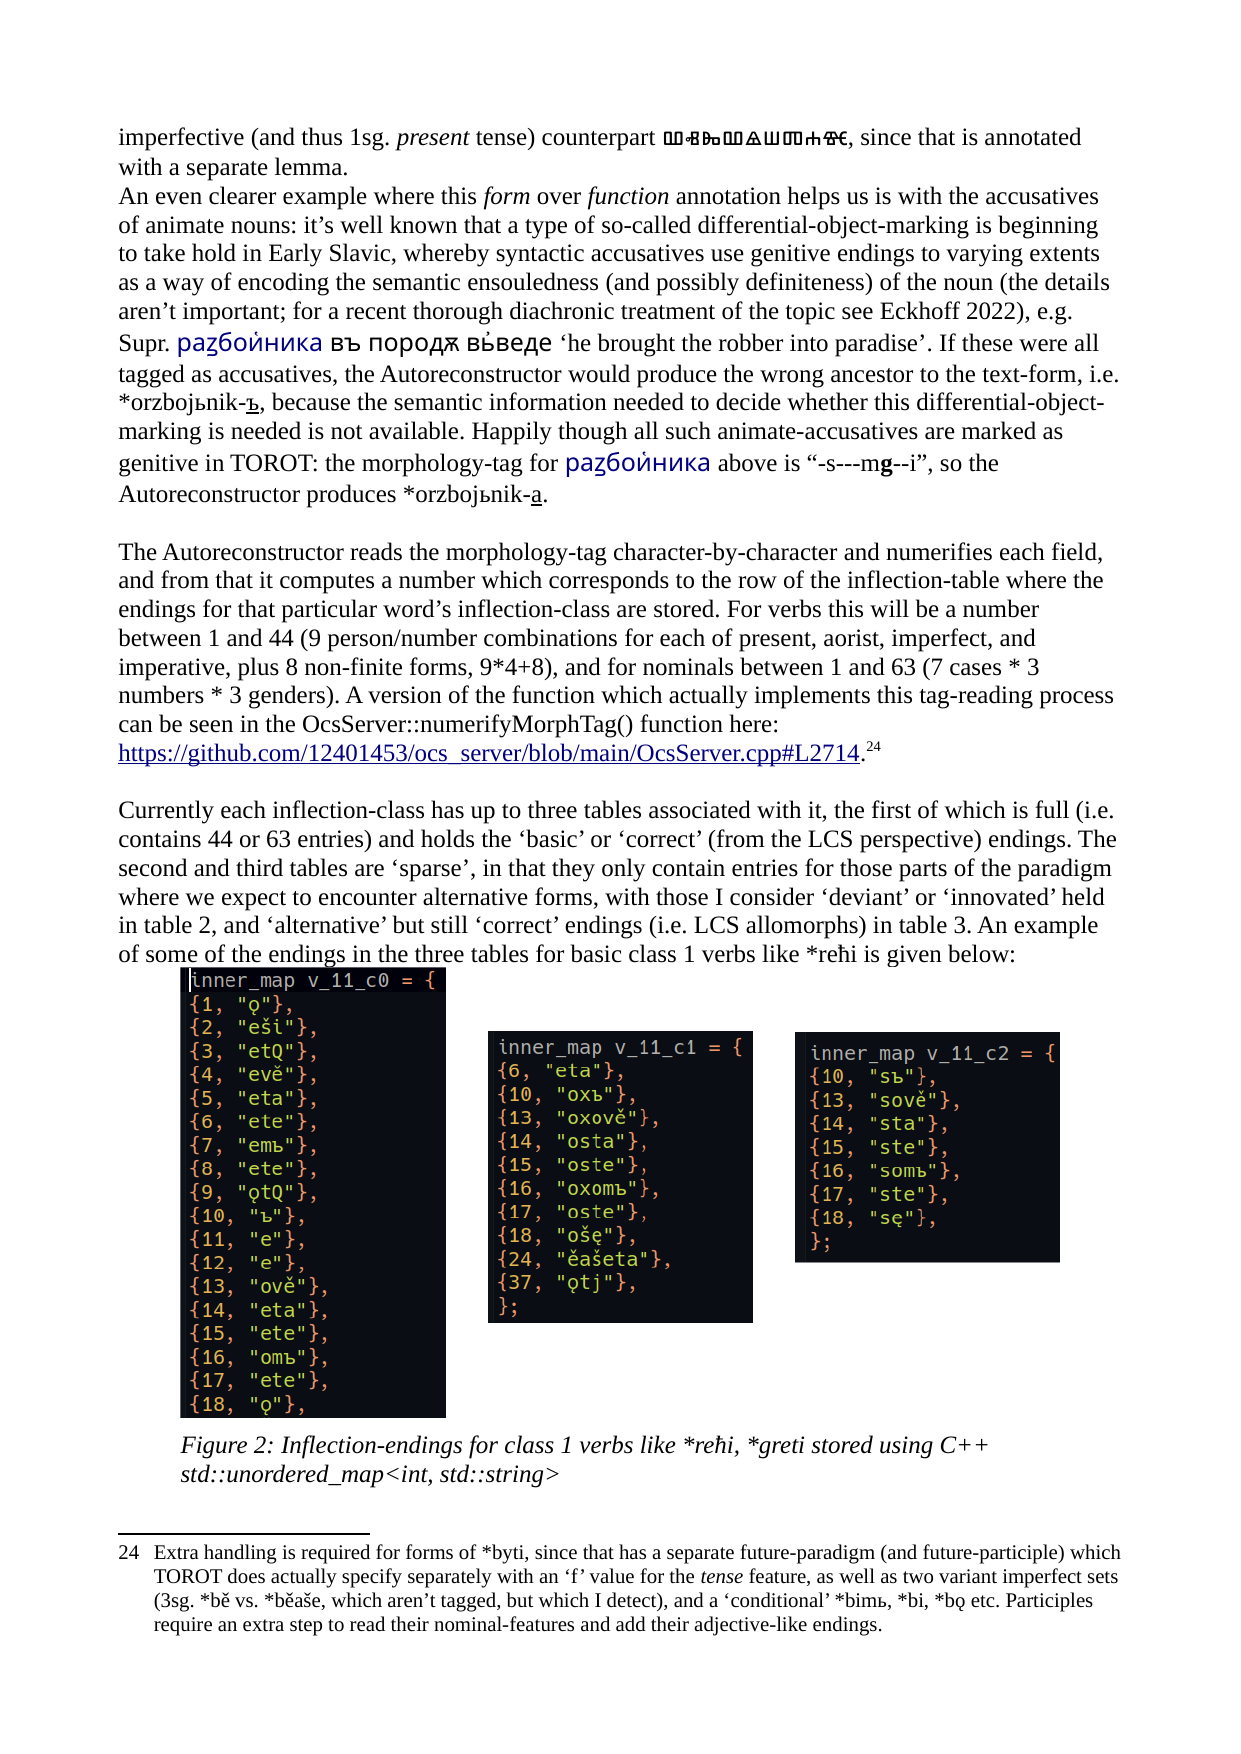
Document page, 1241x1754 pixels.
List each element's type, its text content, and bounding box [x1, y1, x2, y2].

text Extra handling is required for forms of *byti, since that has a separate future-paradigm (and future-participle) which TOROT does actually specify separately with an ‘f’ value for the tense feature, as well as two variant imperfect sets (3sg. *bě vs. *běaše, which aren’t tagged, but which I detect), and a ‘conditional’ *bimь, *bi, *bǫ etc. Participles require an extra step to read their nominal-features and add their adjective-like endings. [118, 1539, 1122, 1636]
picture [180, 967, 1060, 1418]
text The Autoreconstructor reads the morphology-tag character-by-character and numerifies each field, and from that it computes a number which corresponds to the row of the inflection-table where the endings for that particular word’s inflection-class are stored. For verbs this will be a number between 1 and 44 (9 person/number combinations for each of present, aorist, imperfect, and imperative, plus 8 non-finite forms, 9*4+8), and for nominals between 1 and 63 (7 cases * 3 numbers * 3 genders). A version of the function which actually implements this tag-reading process can be seen in the OcsServer::numerifyMorphTag() function here: https://github.com/12401453/ocs_server/blob/main/OcsServer.cpp#L2714. [118, 537, 1122, 767]
text Currently each inflection-class has up to three tables associated with it, the first of which is full (i.e. contains 44 or 63 entries) and holds the ‘basic’ or ‘correct’ (from the LCS perspective) endings. The second and third tables are ‘sparse’, in that they only contain entries for those parts of the paradigm where we expect to encounter alternative forms, with those I consider ‘deviant’ or ‘innovated’ held in table 2, and ‘alternative’ but still ‘correct’ endings (i.e. LCS allomorphs) in table 3. An example of some of the endings in the three tables for basic class 1 verbs like *reћi is given below: [118, 795, 1122, 968]
text An even clearer example where this form over function annotation helps us is with the accusatives of animate nouns: it’s well known that a type of so-called differential-object-marking is beginning to take hold in Early Slavic, whereby syntactic accusatives use genitive endings to varying extents as a way of encoding the semantic ensouledness (and possibly definiteness) of the noun (the details aren’t important; for a recent thorough diachronic treatment of the topic see Eckhoff 2022), e.g. Supr. раꙁбои҅ника въ породѫ вь҆веде ‘he brought the robber into paradise’. If these were all tagged as accusatives, the Autoreconstructor would produce the wrong ancestor to the text-form, i.e. *orzbojьnik‑ъ, because the semantic information needed to decide whether this differential-object-marking is needed is not available. Happily though all such animate-accusatives are marked as genitive in TOROT: the morphology-tag for раꙁбои҅ника above is “-s---mg--i”, so the Autoreconstructor produces *orzbojьnik‑a. [118, 181, 1122, 508]
text Figure 2: Inflection-endings for class 1 verbs like *reћi, *greti stored using C++ std::unordered_map<int, std::string> [180, 1418, 1060, 1488]
text imperfective (and thus 1sg. present tense) counterpart ⰲⱏⰸⰲⱑⱎⱅⰰⱙ, since that is annotated with a separate lemma. [118, 118, 1122, 181]
